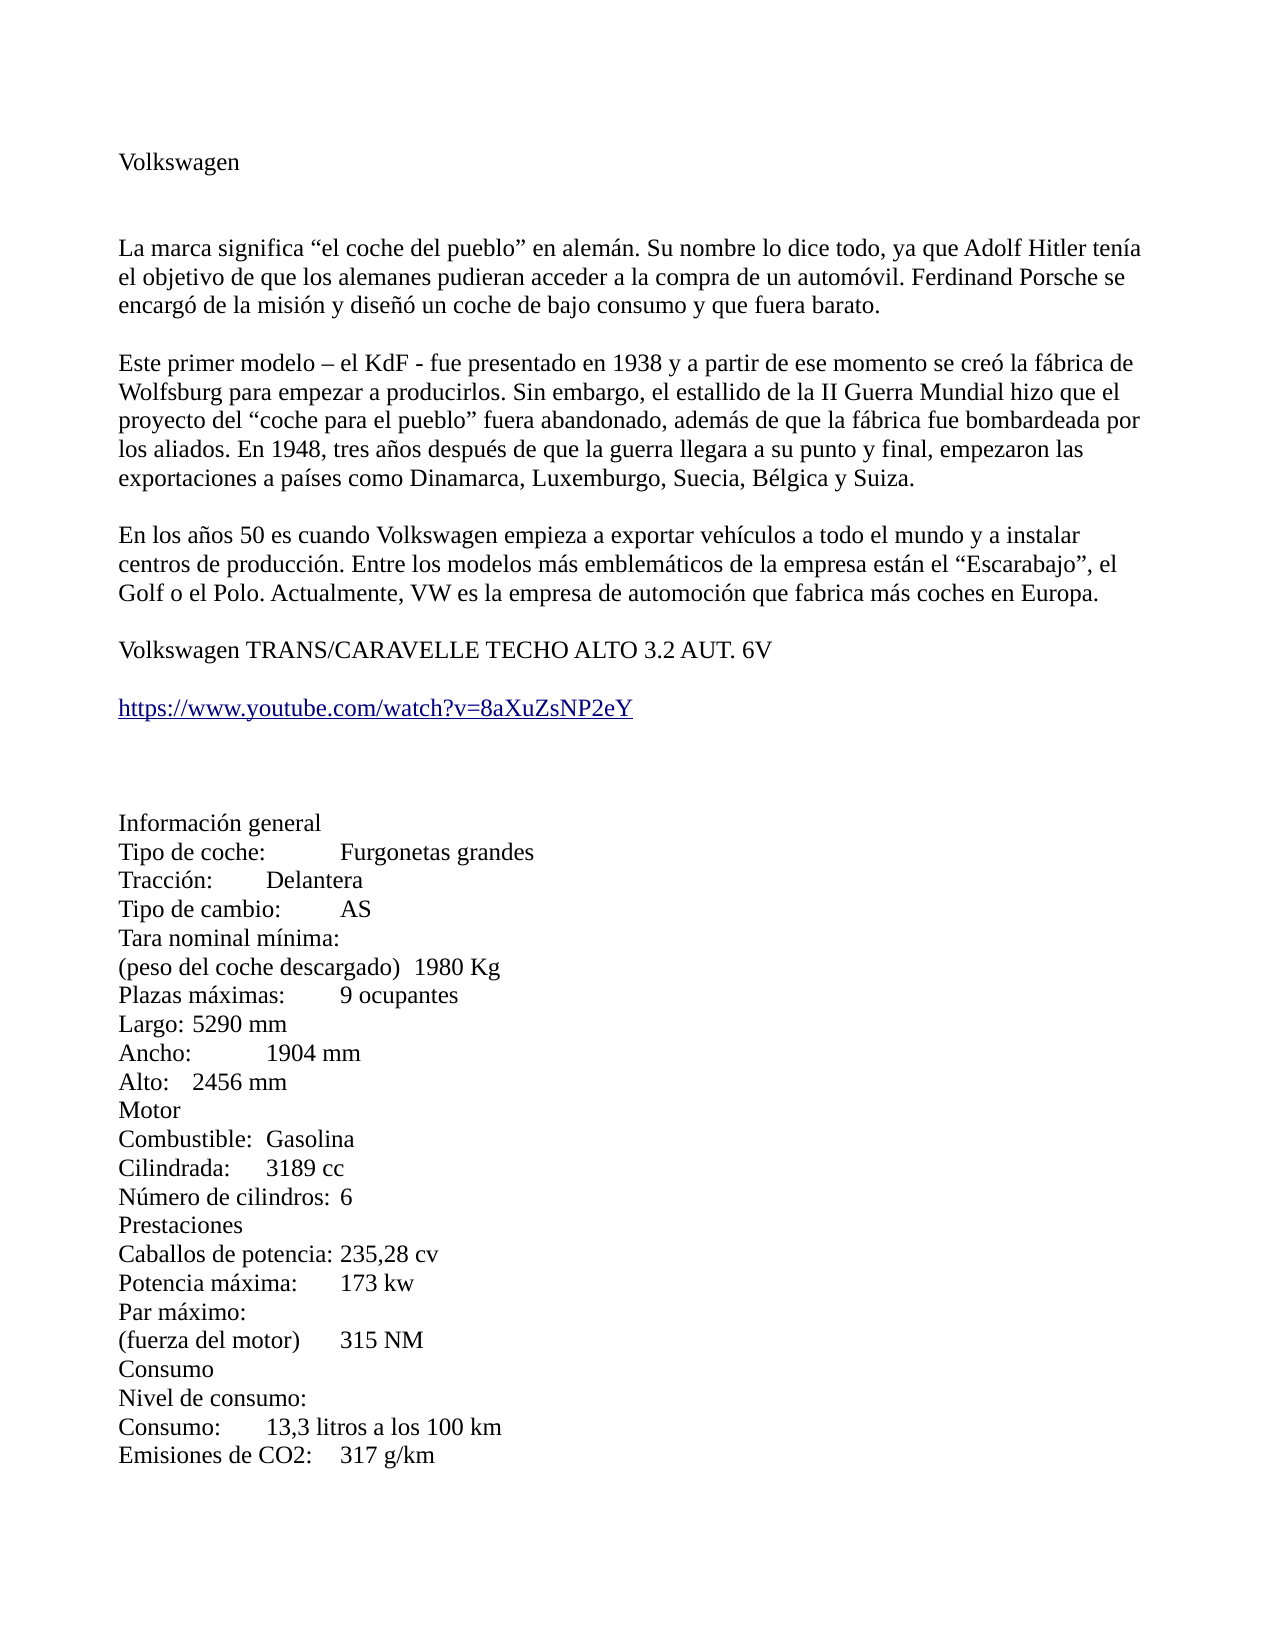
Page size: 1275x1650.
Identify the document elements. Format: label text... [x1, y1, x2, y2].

text Plazas máximas: 9 ocupantes [118, 981, 1157, 1009]
text Ancho: 1904 mm [118, 1038, 1157, 1067]
text Emisiones de CO2: 317 g/km [118, 1441, 1157, 1469]
text Tracción: Delantera [118, 866, 1157, 894]
text Par máximo: [118, 1297, 1157, 1326]
text Tara nominal mínima: [118, 923, 1157, 952]
text Cilindrada: 3189 cc [118, 1153, 1157, 1182]
text Combustible: Gasolina [118, 1124, 1157, 1153]
text Consumo [118, 1354, 1157, 1383]
text Caballos de potencia: 235,28 cv [118, 1239, 1157, 1268]
text Alto: 2456 mm [118, 1067, 1157, 1096]
text Volkswagen TRANS/CARAVELLE TECHO ALTO 3.2 AUT. 6V [118, 636, 1157, 664]
text La marca significa “el coche del pueblo” en alemán. Su nombre lo dice todo, ya que Adolf Hitler tenía el objetivo de que los alemanes pudieran acceder a la compra de un automóvil. Ferdinand Porsche se encargó de la misión y diseñó un coche de bajo consumo y que fuera barato. [118, 233, 1157, 319]
text (peso del coche descargado) 1980 Kg [118, 952, 1157, 981]
text Volkswagen [118, 147, 1157, 176]
text Número de cilindros: 6 [118, 1182, 1157, 1211]
text Información general [118, 808, 1157, 837]
text En los años 50 es cuando Volkswagen empieza a exportar vehículos a todo el mundo y a instalar centros de producción. Entre los modelos más emblemáticos de la empresa están el “Escarabajo”, el Golf o el Polo. Actualmente, VW es la empresa de automoción que fabrica más coches en Europa. [118, 521, 1157, 607]
text Nivel de consumo: [118, 1383, 1157, 1412]
text Prestaciones [118, 1211, 1157, 1239]
text Consumo: 13,3 litros a los 100 km [118, 1412, 1157, 1441]
text Largo: 5290 mm [118, 1009, 1157, 1038]
text Tipo de cambio: AS [118, 894, 1157, 923]
text Tipo de coche: Furgonetas grandes [118, 837, 1157, 866]
text https://www.youtube.com/watch?v=8aXuZsNP2eY [118, 693, 1157, 722]
text Este primer modelo – el KdF - fue presentado en 1938 y a partir de ese momento se creó la fábrica de Wolfsburg para empezar a producirlos. Sin embargo, el estallido de la II Guerra Mundial hizo que el proyecto del “coche para el pueblo” fuera abandonado, además de que la fábrica fue bombardeada por los aliados. En 1948, tres años después de que la guerra llegara a su punto y final, empezaron las exportaciones a países como Dinamarca, Luxemburgo, Suecia, Bélgica y Suiza. [118, 348, 1157, 492]
text (fuerza del motor) 315 NM [118, 1326, 1157, 1354]
text Potencia máxima: 173 kw [118, 1268, 1157, 1297]
text Motor [118, 1096, 1157, 1124]
